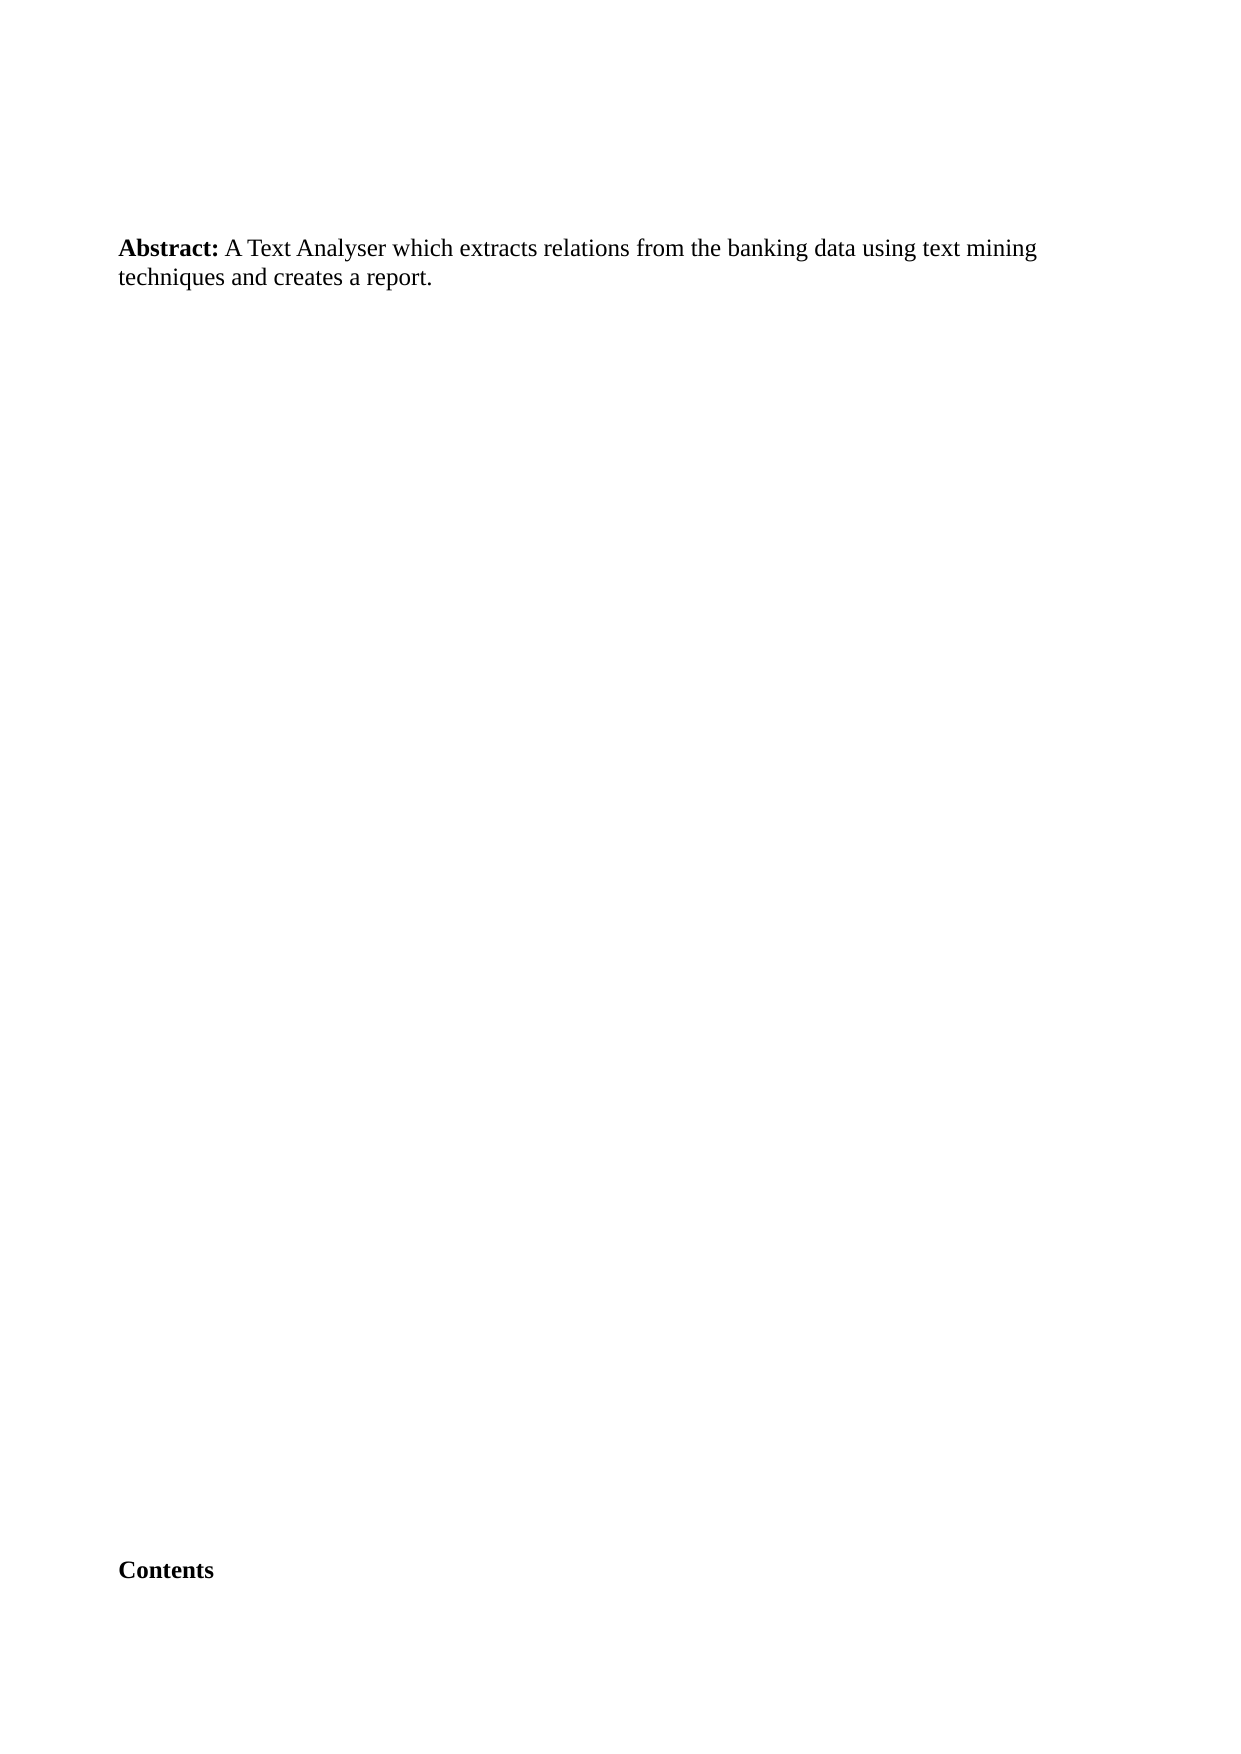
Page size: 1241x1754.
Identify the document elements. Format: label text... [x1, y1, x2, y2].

text Contents [118, 1556, 1122, 1584]
text Abstract: A Text Analyser which extracts relations from the banking data using text mining techniques and creates a report. [118, 233, 1122, 291]
